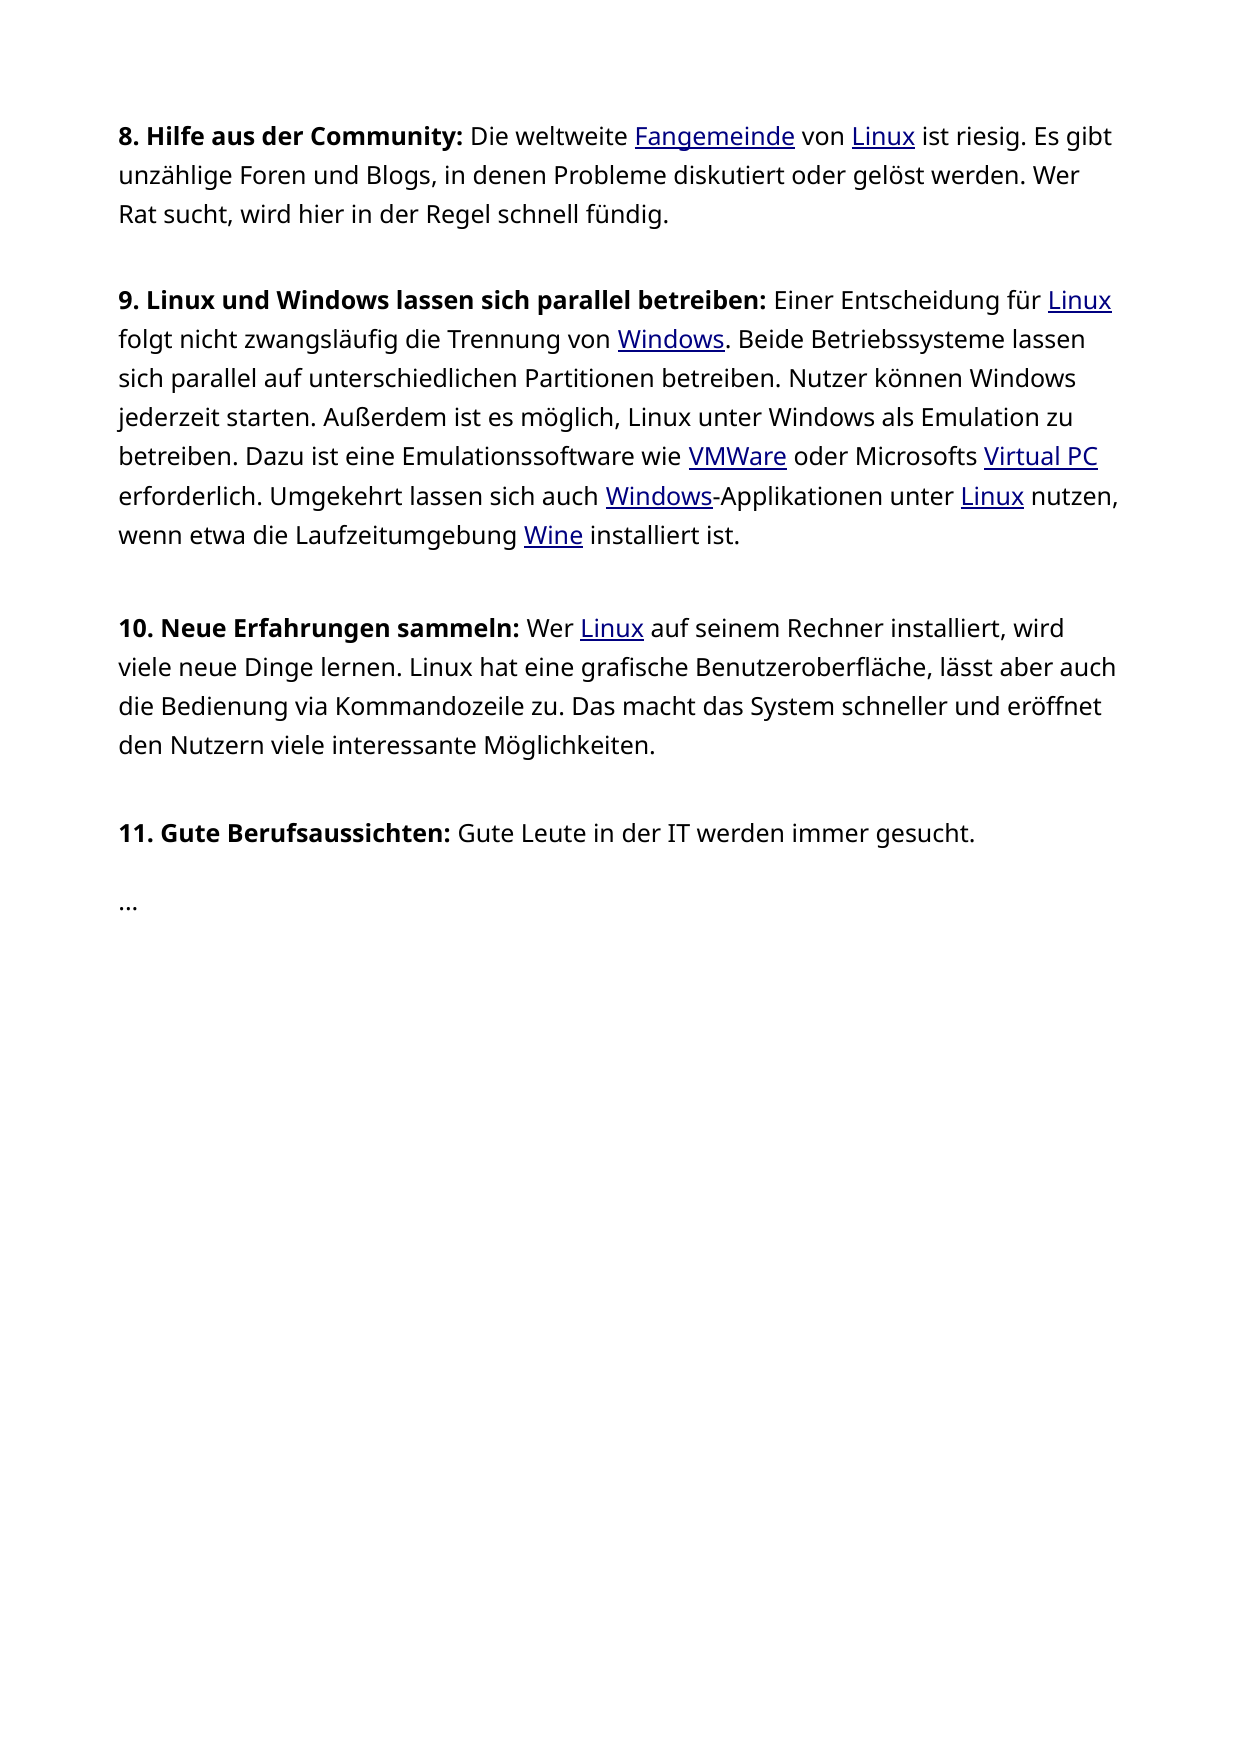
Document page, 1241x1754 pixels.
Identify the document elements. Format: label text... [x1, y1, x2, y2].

text 10. Neue Erfahrungen sammeln: Wer Linux auf seinem Rechner installiert, wird viele neue Dinge lernen. Linux hat eine grafische Benutzeroberfläche, lässt aber auch die Bedienung via Kommandozeile zu. Das macht das System schneller und eröffnet den Nutzern viele interessante Möglichkeiten. [118, 571, 1122, 762]
text 8. Hilfe aus der Community: Die weltweite Fangemeinde von Linux ist riesig. Es gibt unzählige Foren und Blogs, in denen Probleme diskutiert oder gelöst werden. Wer Rat sucht, wird hier in der Regel schnell fündig. [118, 118, 1122, 263]
text 9. Linux und Windows lassen sich parallel betreiben: Einer Entscheidung für Linux folgt nicht zwangsläufig die Trennung von Windows. Beide Betriebssysteme lassen sich parallel auf unterschiedlichen Partitionen betreiben. Nutzer können Windows jederzeit starten. Außerdem ist es möglich, Linux unter Windows als Emulation zu betreiben. Dazu ist eine Emulationssoftware wie VMWare oder Microsofts Virtual PC erforderlich. Umgekehrt lassen sich auch Windows-Applikationen unter Linux nutzen, wenn etwa die Laufzeitumgebung Wine installiert ist. [118, 282, 1122, 551]
text 11. Gute Berufsaussichten: Gute Leute in der IT werden immer gesucht. [118, 782, 1122, 850]
text ... [118, 884, 1122, 952]
